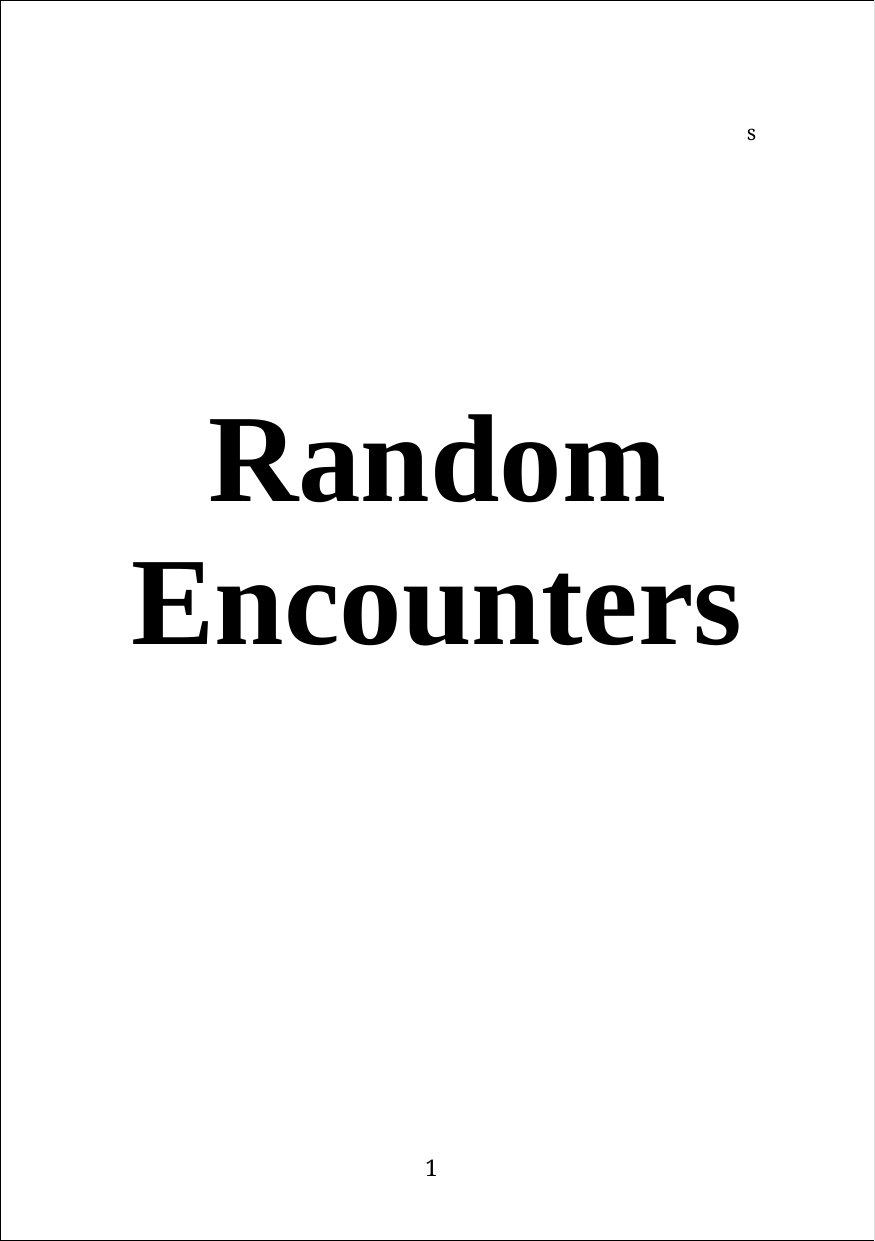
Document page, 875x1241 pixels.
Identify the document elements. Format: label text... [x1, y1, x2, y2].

text s [118, 118, 756, 147]
text Random Encounters [118, 384, 756, 672]
